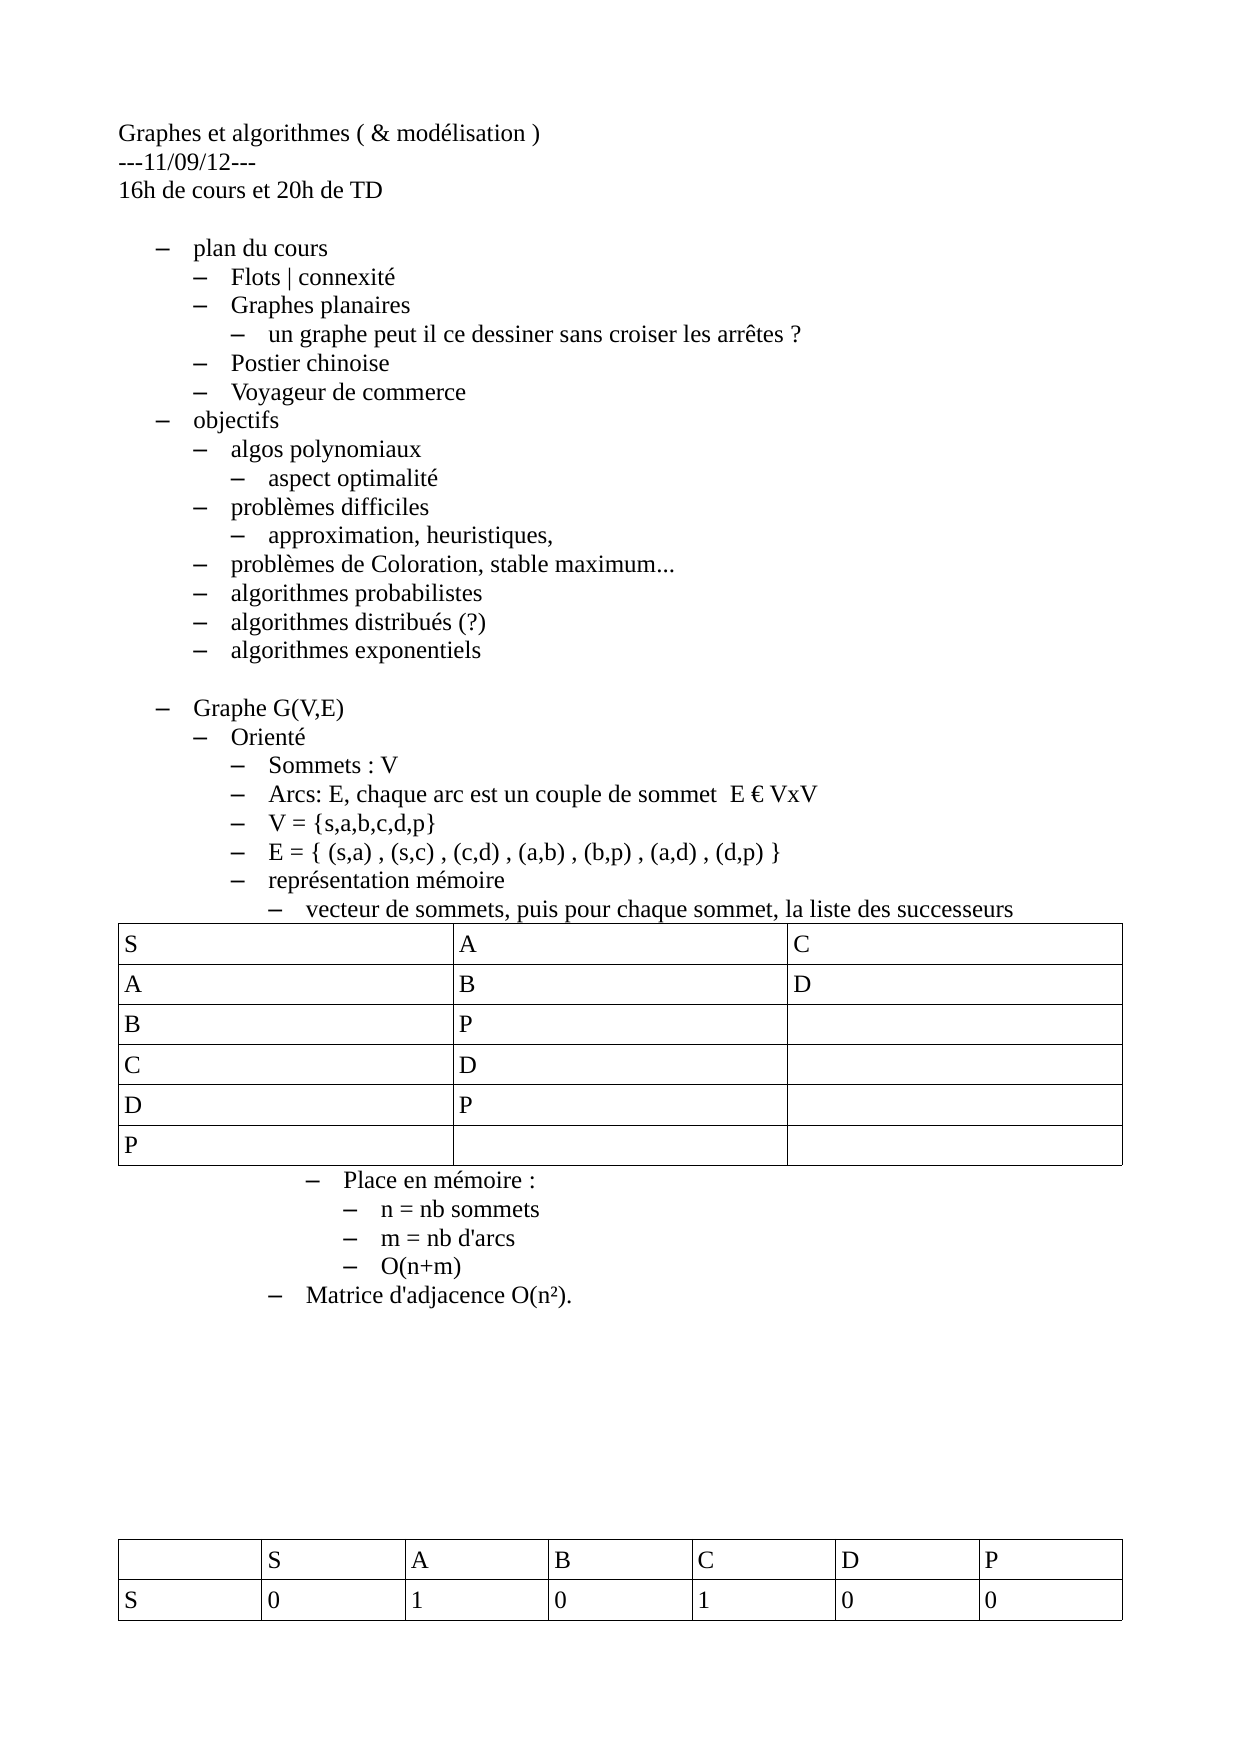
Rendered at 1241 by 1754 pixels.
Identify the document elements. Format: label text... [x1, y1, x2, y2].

table_header S [262, 1540, 405, 1579]
table_header [119, 1540, 261, 1579]
table_cell D [119, 1085, 453, 1125]
list E = { (s,a) , (s,c) , (c,d) , (a,b) , (b,p) , (a,d) , (d,p) } [231, 837, 1122, 866]
list Sommets : V [231, 751, 1122, 779]
table_header A [454, 924, 787, 963]
list Postier chinoise [193, 348, 1122, 377]
table_cell P [119, 1126, 453, 1165]
table_header D [836, 1540, 979, 1579]
list approximation, heuristiques, [231, 521, 1122, 549]
list V = {s,a,b,c,d,p} [231, 808, 1122, 837]
table_header A [406, 1540, 548, 1579]
table_cell [788, 1005, 1122, 1044]
list problèmes de Coloration, stable maximum... [193, 549, 1122, 578]
list m = nb d'arcs [343, 1223, 1122, 1251]
list Voyageur de commerce [193, 377, 1122, 406]
table_header P [980, 1540, 1122, 1579]
table_header C [693, 1540, 835, 1579]
table_cell A [119, 965, 453, 1004]
table_cell 0 [549, 1580, 692, 1619]
table_cell P [454, 1005, 787, 1044]
list n = nb sommets [343, 1194, 1122, 1223]
table_cell 1 [406, 1580, 548, 1619]
table_cell 0 [836, 1580, 979, 1619]
list Arcs: E, chaque arc est un couple de sommet E € VxV [231, 779, 1122, 808]
table_cell 1 [693, 1580, 835, 1619]
table_cell B [454, 965, 787, 1004]
table_cell D [454, 1045, 787, 1084]
table_cell [788, 1126, 1122, 1165]
table_cell 0 [980, 1580, 1122, 1619]
table_cell P [454, 1085, 787, 1125]
list Graphe G(V,E) [156, 693, 1122, 722]
list Graphes planaires [193, 291, 1122, 319]
list Matrice d'adjacence O(n²). [268, 1280, 1122, 1309]
list un graphe peut il ce dessiner sans croiser les arrêtes ? [231, 319, 1122, 348]
list objectifs [156, 406, 1122, 434]
list vecteur de sommets, puis pour chaque sommet, la liste des successeurs [268, 894, 1122, 923]
list algorithmes exponentiels [193, 636, 1122, 664]
table_cell [788, 1085, 1122, 1125]
list O(n+m) [343, 1251, 1122, 1280]
table_cell 0 [262, 1580, 405, 1619]
list algorithmes probabilistes [193, 578, 1122, 607]
list aspect optimalité [231, 463, 1122, 492]
table_cell C [119, 1045, 453, 1084]
table_cell [788, 1045, 1122, 1084]
table_cell [454, 1126, 787, 1165]
table_header S [119, 924, 453, 963]
table_cell B [119, 1005, 453, 1044]
list représentation mémoire [231, 866, 1122, 894]
table_header B [549, 1540, 692, 1579]
table_cell D [788, 965, 1122, 1004]
list Orienté [193, 722, 1122, 751]
list Flots | connexité [193, 262, 1122, 291]
table_cell S [119, 1580, 261, 1619]
list algos polynomiaux [193, 434, 1122, 463]
text Graphes et algorithmes ( & modélisation ) [118, 118, 1122, 147]
list plan du cours [156, 233, 1122, 262]
list problèmes difficiles [193, 492, 1122, 521]
text 16h de cours et 20h de TD [118, 176, 1122, 204]
table_header C [788, 924, 1122, 963]
text ---11/09/12--- [118, 147, 1122, 176]
list algorithmes distribués (?) [193, 607, 1122, 636]
list Place en mémoire : [306, 1166, 1122, 1194]
